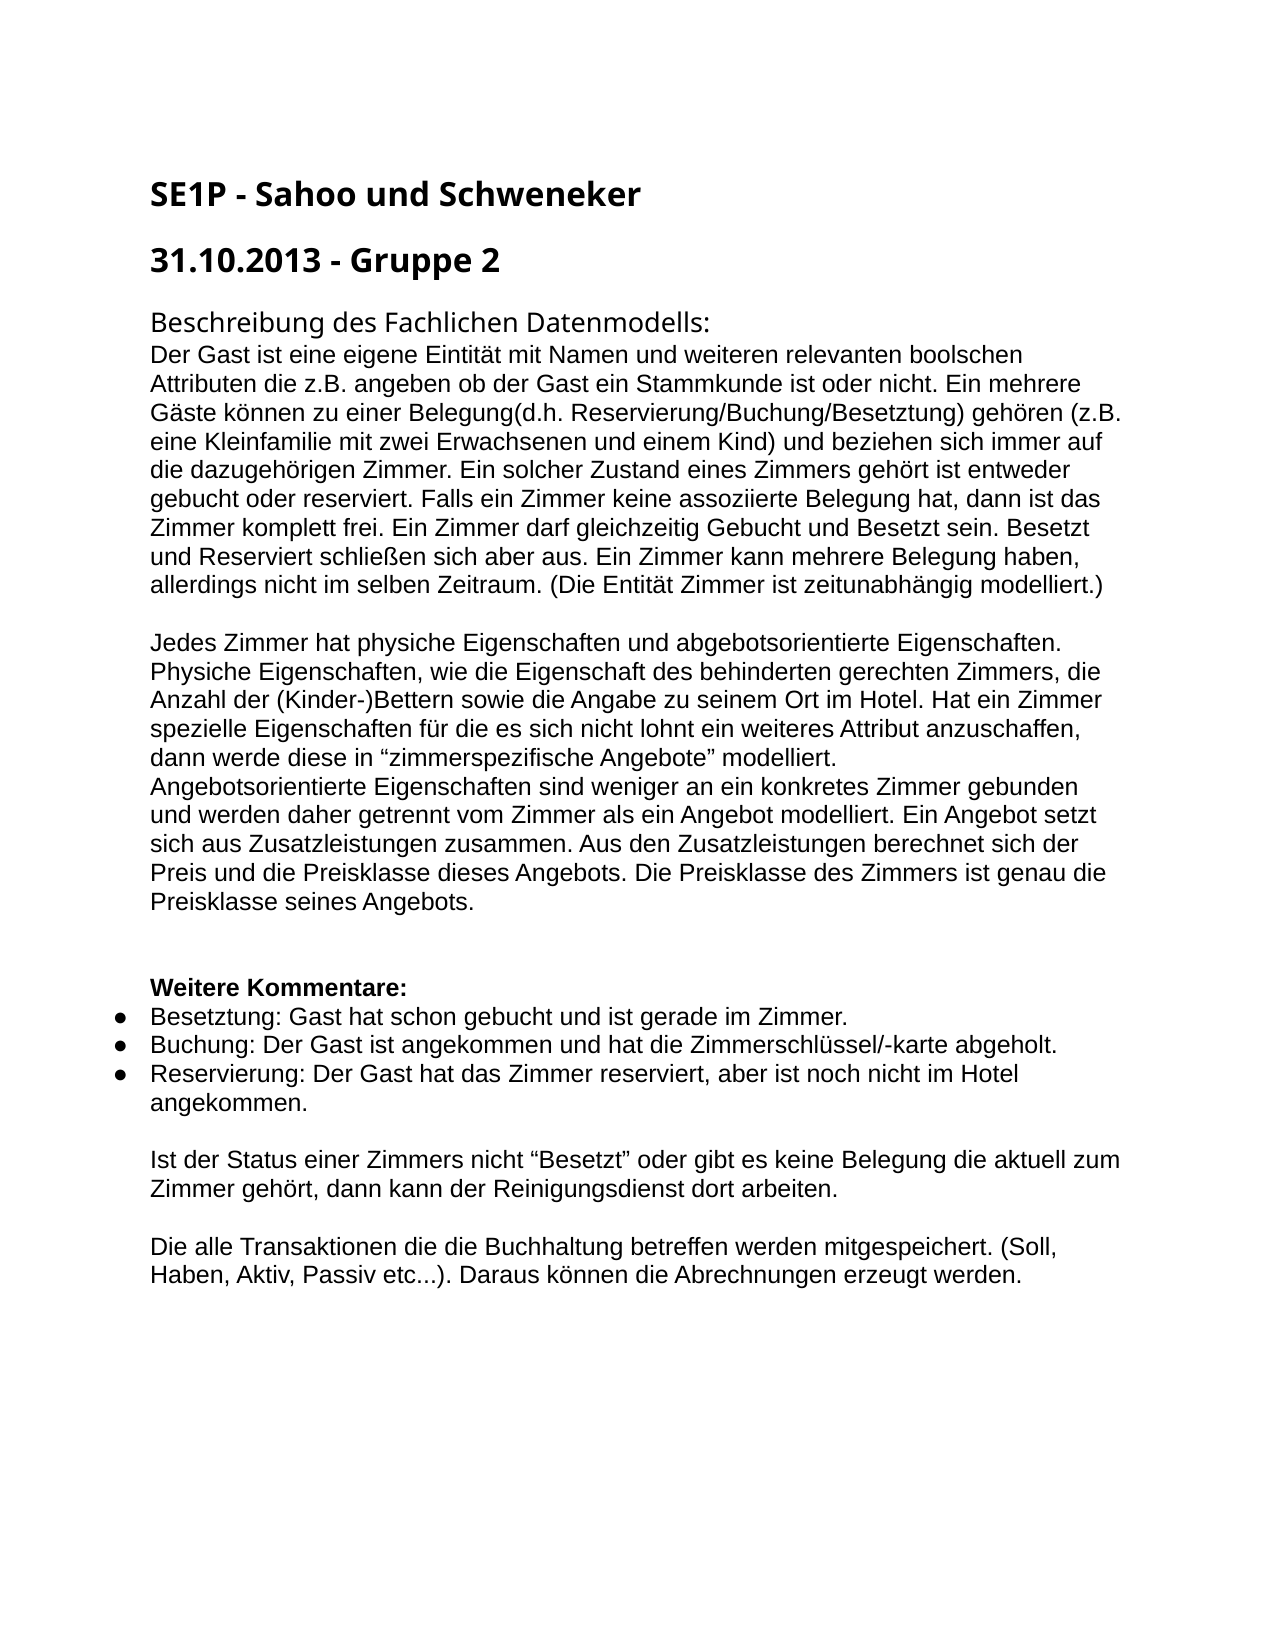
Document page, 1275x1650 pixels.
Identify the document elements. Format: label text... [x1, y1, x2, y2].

text Die alle Transaktionen die die Buchhaltung betreffen werden mitgespeichert. (Soll, Haben, Aktiv, Passiv etc...). Daraus können die Abrechnungen erzeugt werden. [150, 1231, 1125, 1289]
subtitle 31.10.2013 - Gruppe 2 [150, 237, 1125, 282]
subtitle Beschreibung des Fachlichen Datenmodells: [150, 303, 1125, 340]
subtitle SE1P - Sahoo und Schweneker [150, 171, 1125, 216]
list Buchung: Der Gast ist angekommen und hat die Zimmerschlüssel/-karte abgeholt. [113, 1030, 1125, 1059]
text Ist der Status einer Zimmers nicht “Besetzt” oder gibt es keine Belegung die aktuell zum Zimmer gehört, dann kann der Reinigungsdienst dort arbeiten. [150, 1145, 1125, 1203]
text Angebotsorientierte Eigenschaften sind weniger an ein konkretes Zimmer gebunden und werden daher getrennt vom Zimmer als ein Angebot modelliert. Ein Angebot setzt sich aus Zusatzleistungen zusammen. Aus den Zusatzleistungen berechnet sich der Preis und die Preisklasse dieses Angebots. Die Preisklasse des Zimmers ist genau die Preisklasse seines Angebots. [150, 771, 1125, 915]
text Jedes Zimmer hat physiche Eigenschaften und abgebotsorientierte Eigenschaften. Physiche Eigenschaften, wie die Eigenschaft des behinderten gerechten Zimmers, die Anzahl der (Kinder-)Bettern sowie die Angabe zu seinem Ort im Hotel. Hat ein Zimmer spezielle Eigenschaften für die es sich nicht lohnt ein weiteres Attribut anzuschaffen, dann werde diese in “zimmerspezifische Angebote” modelliert. [150, 628, 1125, 771]
list Besetztung: Gast hat schon gebucht und ist gerade im Zimmer. [113, 1001, 1125, 1030]
text Der Gast ist eine eigene Eintität mit Namen und weiteren relevanten boolschen Attributen die z.B. angeben ob der Gast ein Stammkunde ist oder nicht. Ein mehrere Gäste können zu einer Belegung(d.h. Reservierung/Buchung/Besetztung) gehören (z.B. eine Kleinfamilie mit zwei Erwachsenen und einem Kind) und beziehen sich immer auf die dazugehörigen Zimmer. Ein solcher Zustand eines Zimmers gehört ist entweder gebucht oder reserviert. Falls ein Zimmer keine assoziierte Belegung hat, dann ist das Zimmer komplett frei. Ein Zimmer darf gleichzeitig Gebucht und Besetzt sein. Besetzt und Reserviert schließen sich aber aus. Ein Zimmer kann mehrere Belegung haben, allerdings nicht im selben Zeitraum. (Die Entität Zimmer ist zeitunabhängig modelliert.) [150, 340, 1125, 599]
text Weitere Kommentare: [150, 973, 1125, 1001]
list Reservierung: Der Gast hat das Zimmer reserviert, aber ist noch nicht im Hotel angekommen. [113, 1059, 1125, 1116]
